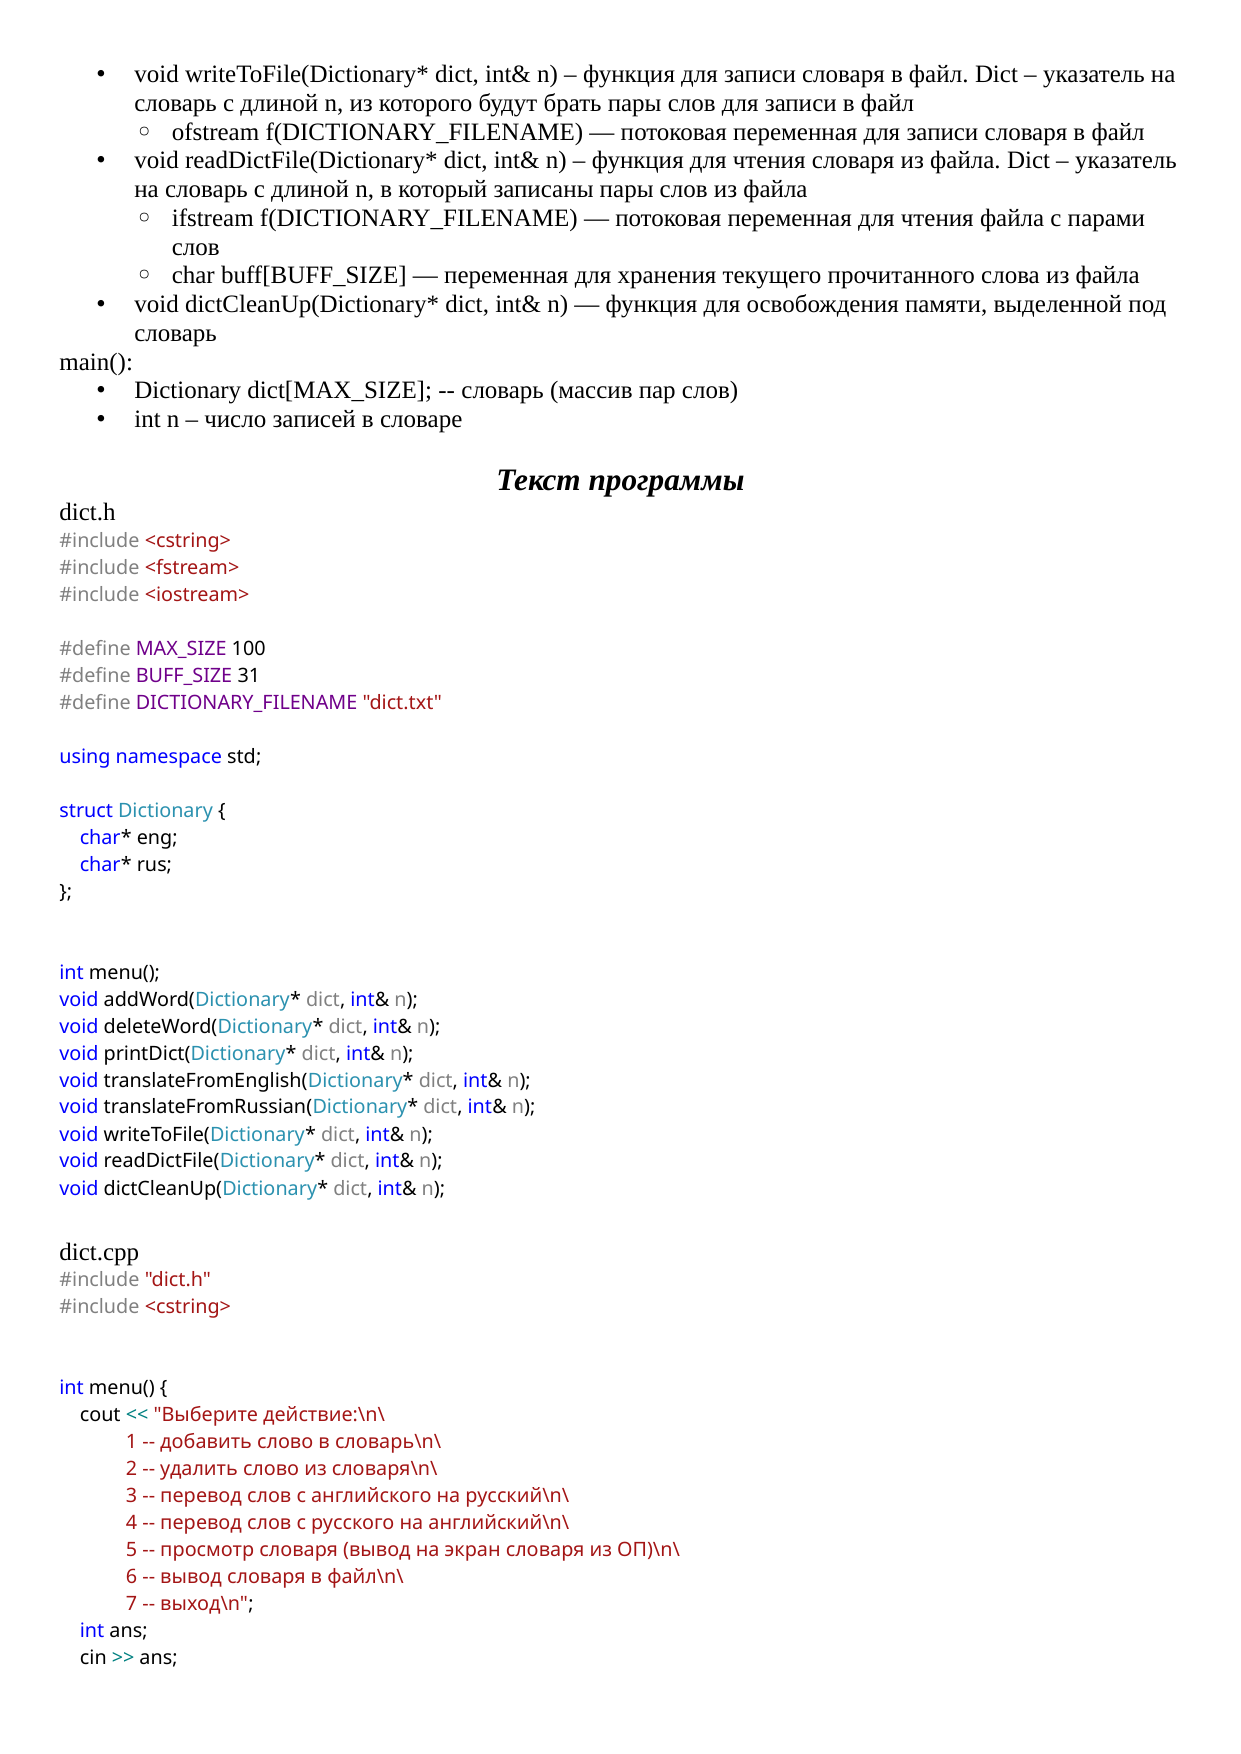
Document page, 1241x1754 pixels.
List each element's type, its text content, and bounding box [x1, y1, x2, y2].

text #include <cstring> [59, 1292, 1181, 1319]
text void translateFromRussian(Dictionary* dict, int& n); [59, 1093, 1181, 1120]
text char* eng; [59, 823, 1181, 850]
list Dictionary dict[MAX_SIZE]; -- словарь (массив пар слов) [97, 375, 1181, 404]
text 6 -- вывод словаря в файл\n\ [59, 1562, 1181, 1589]
list void readDictFile(Dictionary* dict, int& n) – функция для чтения словаря из файла. Dict – указатель на словарь с длиной n, в который записаны пары слов из файла [97, 145, 1181, 203]
text dict.cpp [59, 1237, 1181, 1265]
text int menu() { [59, 1373, 1181, 1400]
text dict.h [59, 497, 1181, 526]
text using namespace std; [59, 742, 1181, 769]
text 1 -- добавить слово в словарь\n\ [59, 1427, 1181, 1454]
list char buff[BUFF_SIZE] — переменная для хранения текущего прочитанного слова из файла [134, 260, 1181, 289]
text void writeToFile(Dictionary* dict, int& n); [59, 1120, 1181, 1147]
text Текст программы [59, 462, 1181, 497]
text void translateFromEnglish(Dictionary* dict, int& n); [59, 1066, 1181, 1093]
text #define DICTIONARY_FILENAME "dict.txt" [59, 688, 1181, 715]
text #include <cstring> [59, 526, 1181, 553]
text void addWord(Dictionary* dict, int& n); [59, 985, 1181, 1012]
text 2 -- удалить слово из словаря\n\ [59, 1454, 1181, 1481]
text void readDictFile(Dictionary* dict, int& n); [59, 1147, 1181, 1174]
text cout << "Выберите действие:\n\ [59, 1400, 1181, 1427]
list void writeToFile(Dictionary* dict, int& n) – функция для записи словаря в файл. Dict – указатель на словарь с длиной n, из которого будут брать пары слов для записи в файл [97, 59, 1181, 117]
text struct Dictionary { [59, 796, 1181, 823]
text #include <fstream> [59, 553, 1181, 580]
text 5 -- просмотр словаря (вывод на экран словаря из ОП)\n\ [59, 1535, 1181, 1562]
text 7 -- выход\n"; [59, 1589, 1181, 1616]
text char* rus; [59, 850, 1181, 877]
list ofstream f(DICTIONARY_FILENAME) — потоковая переменная для записи словаря в файл [134, 117, 1181, 145]
text int ans; [59, 1616, 1181, 1643]
text }; [59, 877, 1181, 904]
text int menu(); [59, 958, 1181, 985]
text #include "dict.h" [59, 1265, 1181, 1292]
text #include <iostream> [59, 580, 1181, 607]
list int n – число записей в словаре [97, 404, 1181, 433]
list void dictCleanUp(Dictionary* dict, int& n) — функция для освобождения памяти, выделенной под словарь [97, 289, 1181, 347]
text void printDict(Dictionary* dict, int& n); [59, 1039, 1181, 1066]
text 3 -- перевод слов с английского на русский\n\ [59, 1481, 1181, 1508]
text void dictCleanUp(Dictionary* dict, int& n); [59, 1174, 1181, 1201]
text cin >> ans; [59, 1643, 1181, 1670]
text main(): [59, 347, 1181, 375]
text #define BUFF_SIZE 31 [59, 661, 1181, 688]
list ifstream f(DICTIONARY_FILENAME) — потоковая переменная для чтения файла с парами слов [134, 203, 1181, 260]
text void deleteWord(Dictionary* dict, int& n); [59, 1012, 1181, 1039]
text #define MAX_SIZE 100 [59, 634, 1181, 661]
text 4 -- перевод слов с русского на английский\n\ [59, 1508, 1181, 1535]
